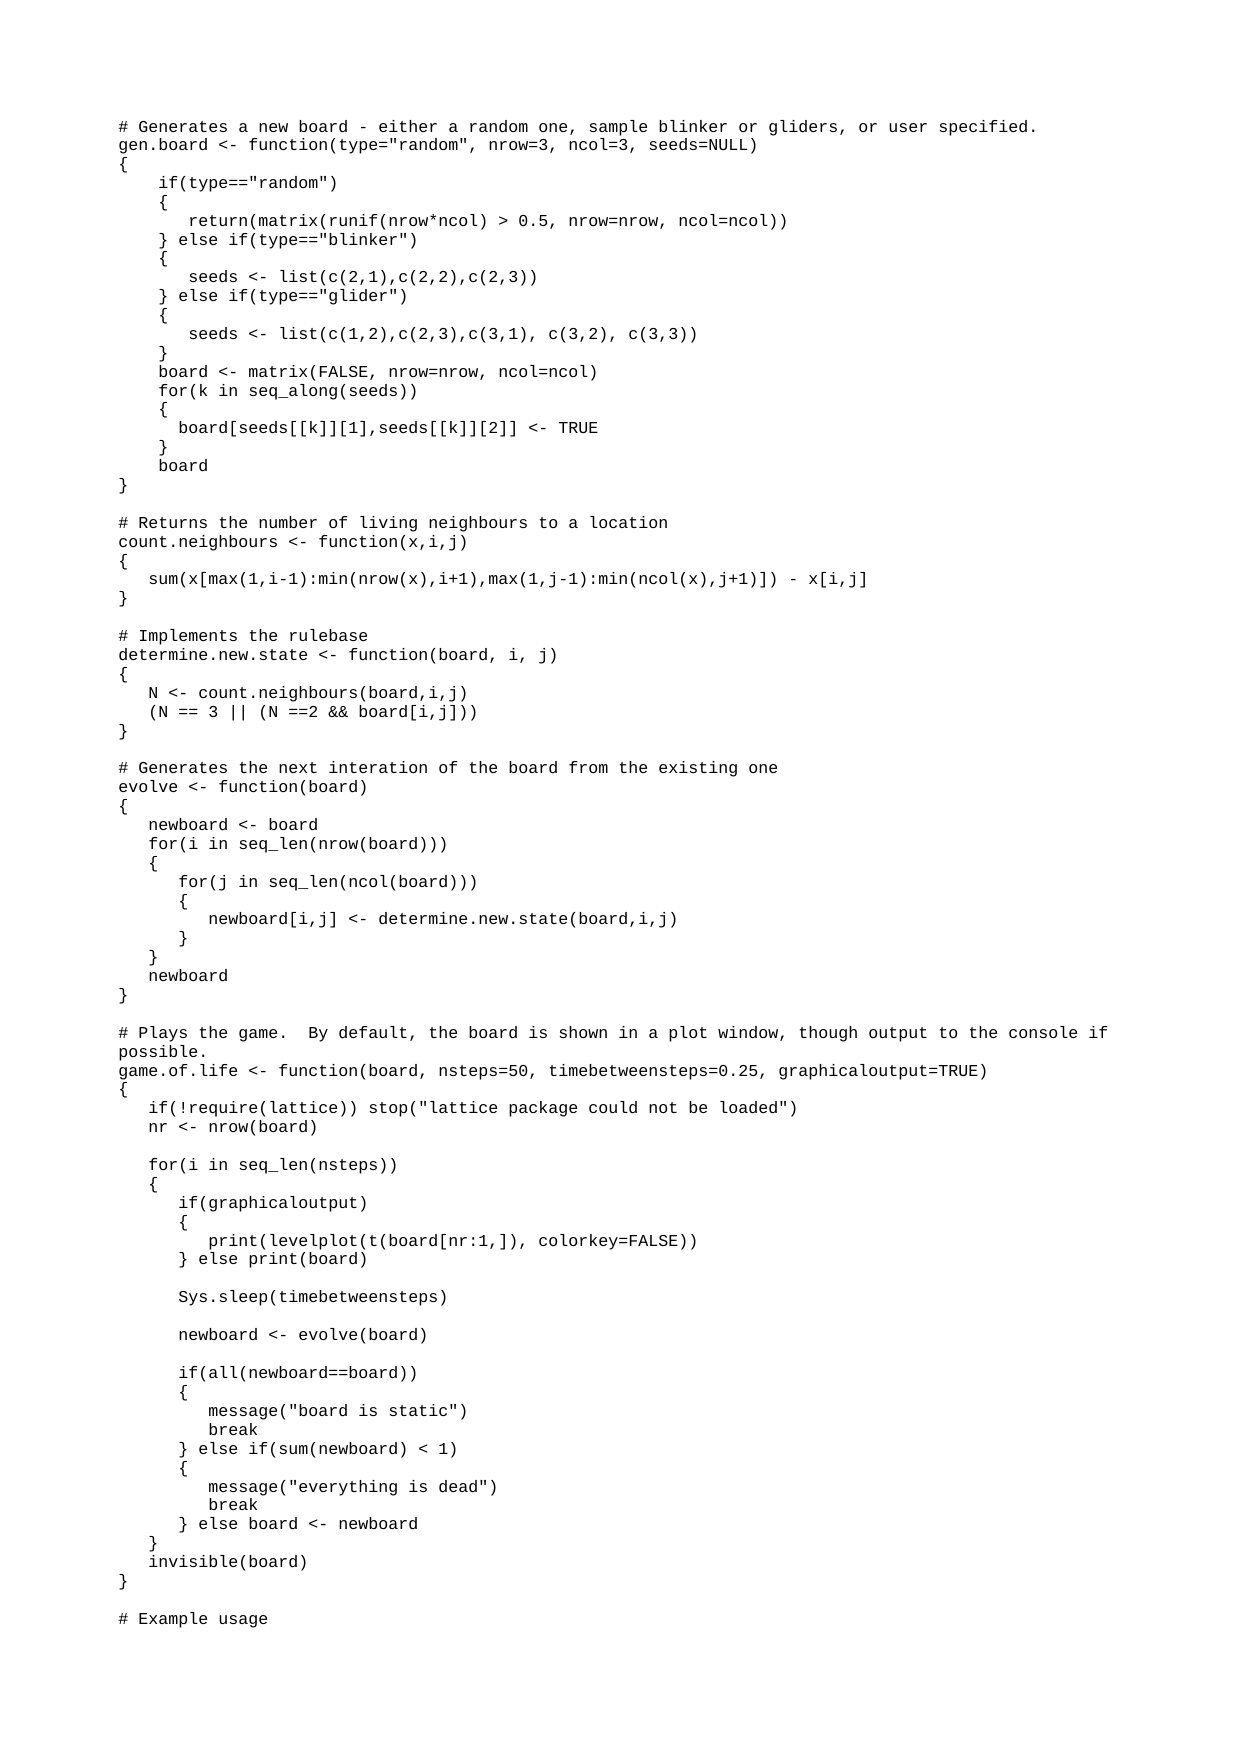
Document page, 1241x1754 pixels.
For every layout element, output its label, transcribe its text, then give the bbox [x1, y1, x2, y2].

text nr <- nrow(board) [118, 1119, 1122, 1137]
text message("board is static") [118, 1403, 1122, 1422]
text for(j in seq_len(ncol(board))) [118, 873, 1122, 892]
text } else if(type=="glider") [118, 288, 1122, 307]
text seeds <- list(c(2,1),c(2,2),c(2,3)) [118, 269, 1122, 288]
text } else if(sum(newboard) < 1) [118, 1440, 1122, 1459]
text } else board <- newboard [118, 1516, 1122, 1535]
text } else if(type=="blinker") [118, 231, 1122, 250]
text } else print(board) [118, 1251, 1122, 1270]
text board[seeds[[k]][1],seeds[[k]][2]] <- TRUE [118, 420, 1122, 439]
text { [118, 892, 1122, 911]
text } [118, 986, 1122, 1005]
text gen.board <- function(type="random", nrow=3, ncol=3, seeds=NULL) [118, 137, 1122, 156]
text # Generates a new board - either a random one, sample blinker or gliders, or user specified. [118, 118, 1122, 137]
text { [118, 798, 1122, 817]
text newboard <- evolve(board) [118, 1327, 1122, 1346]
text } [118, 344, 1122, 363]
text } [118, 439, 1122, 457]
text N <- count.neighbours(board,i,j) [118, 684, 1122, 703]
text { [118, 401, 1122, 420]
text { [118, 854, 1122, 873]
text { [118, 193, 1122, 212]
text } [118, 1535, 1122, 1553]
text } [118, 476, 1122, 495]
text } [118, 1572, 1122, 1591]
text seeds <- list(c(1,2),c(2,3),c(3,1), c(3,2), c(3,3)) [118, 326, 1122, 344]
text break [118, 1497, 1122, 1516]
text # Plays the game. By default, the board is shown in a plot window, though output to the console if possible. [118, 1024, 1122, 1062]
text { [118, 552, 1122, 571]
text evolve <- function(board) [118, 779, 1122, 798]
text { [118, 1213, 1122, 1232]
text # Returns the number of living neighbours to a location [118, 514, 1122, 533]
text } [118, 949, 1122, 967]
text board <- matrix(FALSE, nrow=nrow, ncol=ncol) [118, 363, 1122, 382]
text Sys.sleep(timebetweensteps) [118, 1289, 1122, 1308]
text newboard [118, 967, 1122, 986]
text # Implements the rulebase [118, 628, 1122, 647]
text game.of.life <- function(board, nsteps=50, timebetweensteps=0.25, graphicaloutput=TRUE) [118, 1062, 1122, 1081]
text determine.new.state <- function(board, i, j) [118, 647, 1122, 666]
text { [118, 666, 1122, 684]
text for(k in seq_along(seeds)) [118, 382, 1122, 401]
text count.neighbours <- function(x,i,j) [118, 533, 1122, 552]
text # Example usage [118, 1610, 1122, 1629]
text message("everything is dead") [118, 1478, 1122, 1497]
text return(matrix(runif(nrow*ncol) > 0.5, nrow=nrow, ncol=ncol)) [118, 212, 1122, 231]
text if(all(newboard==board)) [118, 1365, 1122, 1384]
text invisible(board) [118, 1553, 1122, 1572]
text newboard <- board [118, 817, 1122, 836]
text { [118, 250, 1122, 269]
text (N == 3 || (N ==2 && board[i,j])) [118, 703, 1122, 722]
text board [118, 457, 1122, 476]
text { [118, 1176, 1122, 1194]
text { [118, 1384, 1122, 1403]
text sum(x[max(1,i-1):min(nrow(x),i+1),max(1,j-1):min(ncol(x),j+1)]) - x[i,j] [118, 571, 1122, 590]
text break [118, 1422, 1122, 1440]
text newboard[i,j] <- determine.new.state(board,i,j) [118, 911, 1122, 930]
text # Generates the next interation of the board from the existing one [118, 760, 1122, 779]
text { [118, 307, 1122, 326]
text if(!require(lattice)) stop("lattice package could not be loaded") [118, 1100, 1122, 1119]
text } [118, 722, 1122, 741]
text { [118, 1459, 1122, 1478]
text } [118, 590, 1122, 609]
text if(type=="random") [118, 175, 1122, 193]
text { [118, 1081, 1122, 1100]
text for(i in seq_len(nrow(board))) [118, 836, 1122, 854]
text print(levelplot(t(board[nr:1,]), colorkey=FALSE)) [118, 1232, 1122, 1251]
text } [118, 930, 1122, 949]
text if(graphicaloutput) [118, 1194, 1122, 1213]
text { [118, 156, 1122, 175]
text for(i in seq_len(nsteps)) [118, 1157, 1122, 1176]
